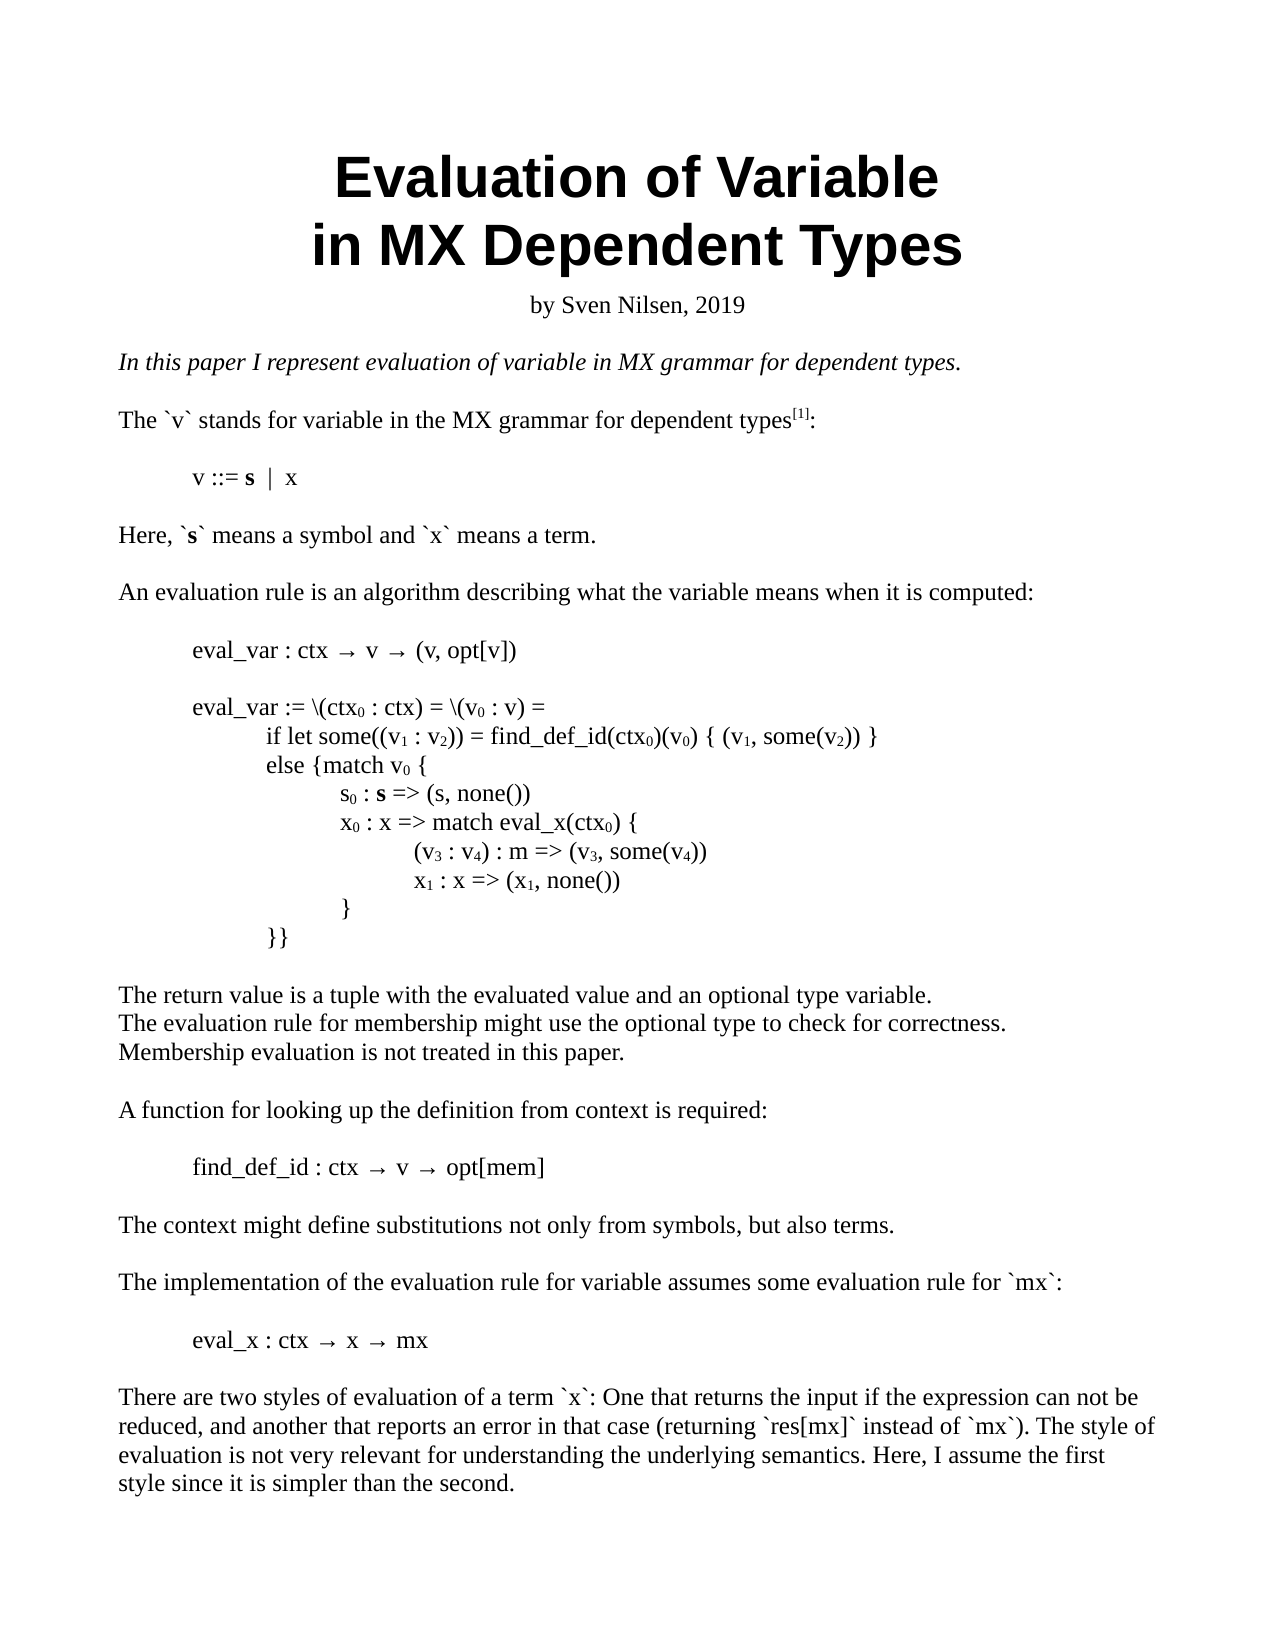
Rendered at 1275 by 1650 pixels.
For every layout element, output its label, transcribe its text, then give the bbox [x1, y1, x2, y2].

text Membership evaluation is not treated in this paper. [118, 1037, 1157, 1066]
text x0 : x => match eval_x(ctx0) { [118, 807, 1157, 836]
text In this paper I represent evaluation of variable in MX grammar for dependent types. [118, 347, 1157, 376]
text eval_var := \(ctx0 : ctx) = \(v0 : v) = [118, 692, 1157, 721]
text The implementation of the evaluation rule for variable assumes some evaluation rule for `mx`: [118, 1267, 1157, 1296]
text The evaluation rule for membership might use the optional type to check for correctness. [118, 1008, 1157, 1037]
text find_def_id : ctx → v → opt[mem] [118, 1152, 1157, 1181]
title Evaluation of Variable in MX Dependent Types [118, 143, 1157, 277]
text eval_var : ctx → v → (v, opt[v]) [118, 635, 1157, 663]
text else {match v0 { [118, 750, 1157, 778]
text } [118, 893, 1157, 922]
text A function for looking up the definition from context is required: [118, 1095, 1157, 1123]
text x1 : x => (x1, none()) [118, 865, 1157, 893]
text }} [118, 922, 1157, 951]
text Here, `s` means a symbol and `x` means a term. [118, 520, 1157, 548]
text There are two styles of evaluation of a term `x`: One that returns the input if the expression can not be reduced, and another that reports an error in that case (returning `res[mx]` instead of `mx`). The style of evaluation is not very relevant for understanding the underlying semantics. Here, I assume the first style since it is simpler than the second. [118, 1382, 1157, 1497]
text if let some((v1 : v2)) = find_def_id(ctx0)(v0) { (v1, some(v2)) } [118, 721, 1157, 750]
text (v3 : v4) : m => (v3, some(v4)) [118, 836, 1157, 865]
text The return value is a tuple with the evaluated value and an optional type variable. [118, 980, 1157, 1008]
text s0 : s => (s, none()) [118, 778, 1157, 807]
text The `v` stands for variable in the MX grammar for dependent types[1]: [118, 405, 1157, 433]
text eval_x : ctx → x → mx [118, 1325, 1157, 1353]
text v ::= s | x [118, 462, 1157, 491]
text by Sven Nilsen, 2019 [118, 290, 1157, 318]
text An evaluation rule is an algorithm describing what the variable means when it is computed: [118, 577, 1157, 606]
text The context might define substitutions not only from symbols, but also terms. [118, 1210, 1157, 1238]
